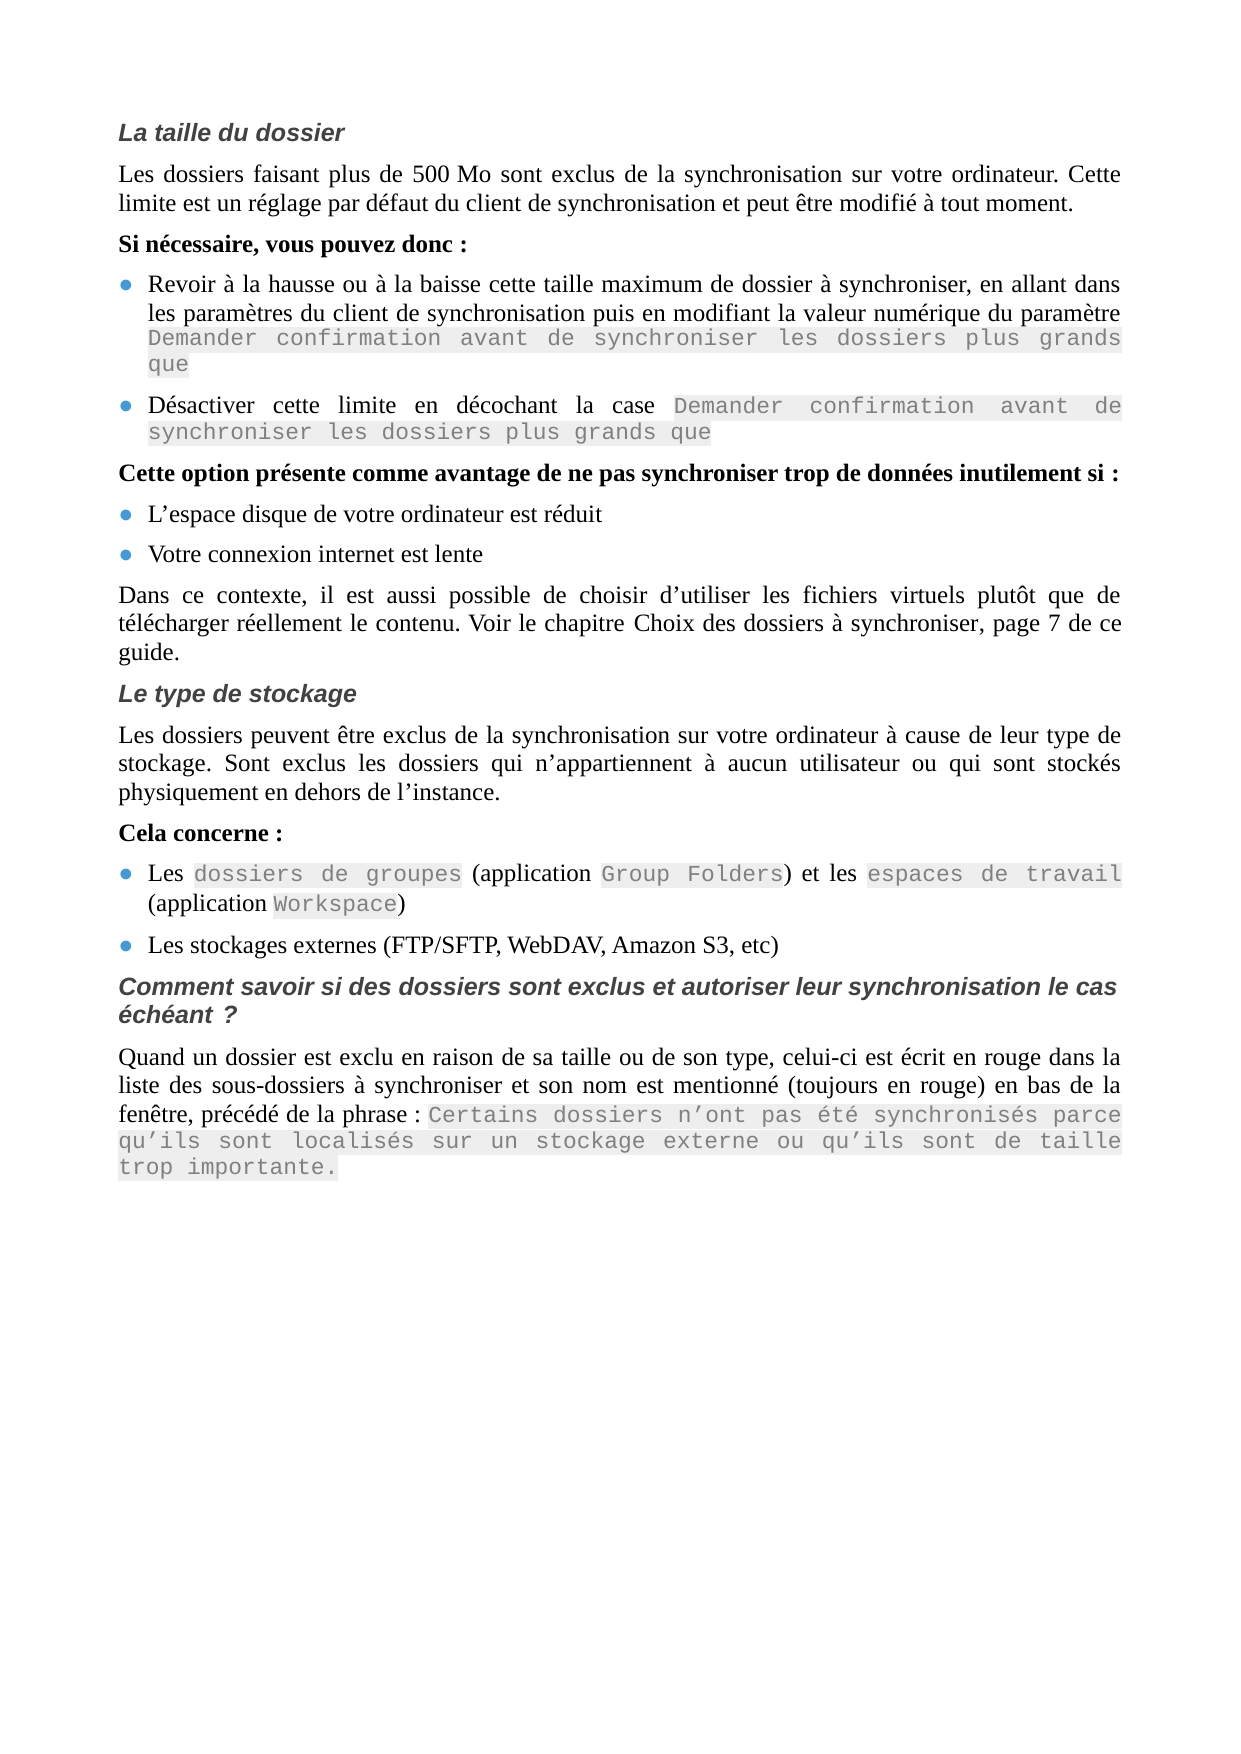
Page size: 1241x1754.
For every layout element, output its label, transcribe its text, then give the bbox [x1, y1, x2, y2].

text Dans ce contexte, il est aussi possible de choisir d’utiliser les fichiers virtuels plutôt que de télécharger réellement le contenu. Voir le chapitre Choix des dossiers à synchroniser, page 7 de ce guide. [118, 580, 1122, 666]
list Revoir à la hausse ou à la baisse cette taille maximum de dossier à synchroniser, en allant dans les paramètres du client de synchronisation puis en modifiant la valeur numérique du paramètre Demander confirmation avant de synchroniser les dossiers plus grands que [118, 269, 1122, 378]
list Désactiver cette limite en décochant la case Demander confirmation avant de synchroniser les dossiers plus grands que [118, 390, 1122, 446]
list Votre connexion internet est lente [118, 539, 1122, 568]
text Cette option présente comme avantage de ne pas synchroniser trop de données inutilement si : [118, 458, 1122, 487]
text Si nécessaire, vous pouvez donc : [118, 229, 1122, 257]
text Les dossiers faisant plus de 500 Mo sont exclus de la synchronisation sur votre ordinateur. Cette limite est un réglage par défaut du client de synchronisation et peut être modifié à tout moment. [118, 159, 1122, 217]
subtitle Le type de stockage [118, 678, 1122, 707]
subtitle Comment savoir si des dossiers sont exclus et autoriser leur synchronisation le cas échéant ? [118, 972, 1122, 1029]
text Quand un dossier est exclu en raison de sa taille ou de son type, celui-ci est écrit en rouge dans la liste des sous-dossiers à synchroniser et son nom est mentionné (toujours en rouge) en bas de la fenêtre, précédé de la phrase : Certains dossiers n’ont pas été synchronisés parce qu’ils sont localisés sur un stockage externe ou qu’ils sont de taille trop importante. [338, 1155, 1122, 1181]
text Les dossiers peuvent être exclus de la synchronisation sur votre ordinateur à cause de leur type de stockage. Sont exclus les dossiers qui n’appartiennent à aucun utilisateur ou qui sont stockés physiquement en dehors de l’instance. [118, 720, 1122, 806]
text Quand un dossier est exclu en raison de sa taille ou de son type, celui-ci est écrit en rouge dans la liste des sous-dossiers à synchroniser et son nom est mentionné (toujours en rouge) en bas de la fenêtre, précédé de la phrase : Certains dossiers n’ont pas été synchronisés parce qu’ils sont localisés sur un stockage externe ou qu’ils sont de taille trop importante. [118, 1042, 1122, 1130]
list Les stockages externes (FTP/SFTP, WebDAV, Amazon S3, etc) [118, 931, 1122, 959]
text Cela concerne : [118, 818, 1122, 847]
list L’espace disque de votre ordinateur est réduit [118, 499, 1122, 527]
subtitle La taille du dossier [118, 118, 1122, 147]
list Les dossiers de groupes (application Group Folders) et les espaces de travail (application Workspace) [118, 858, 1122, 919]
